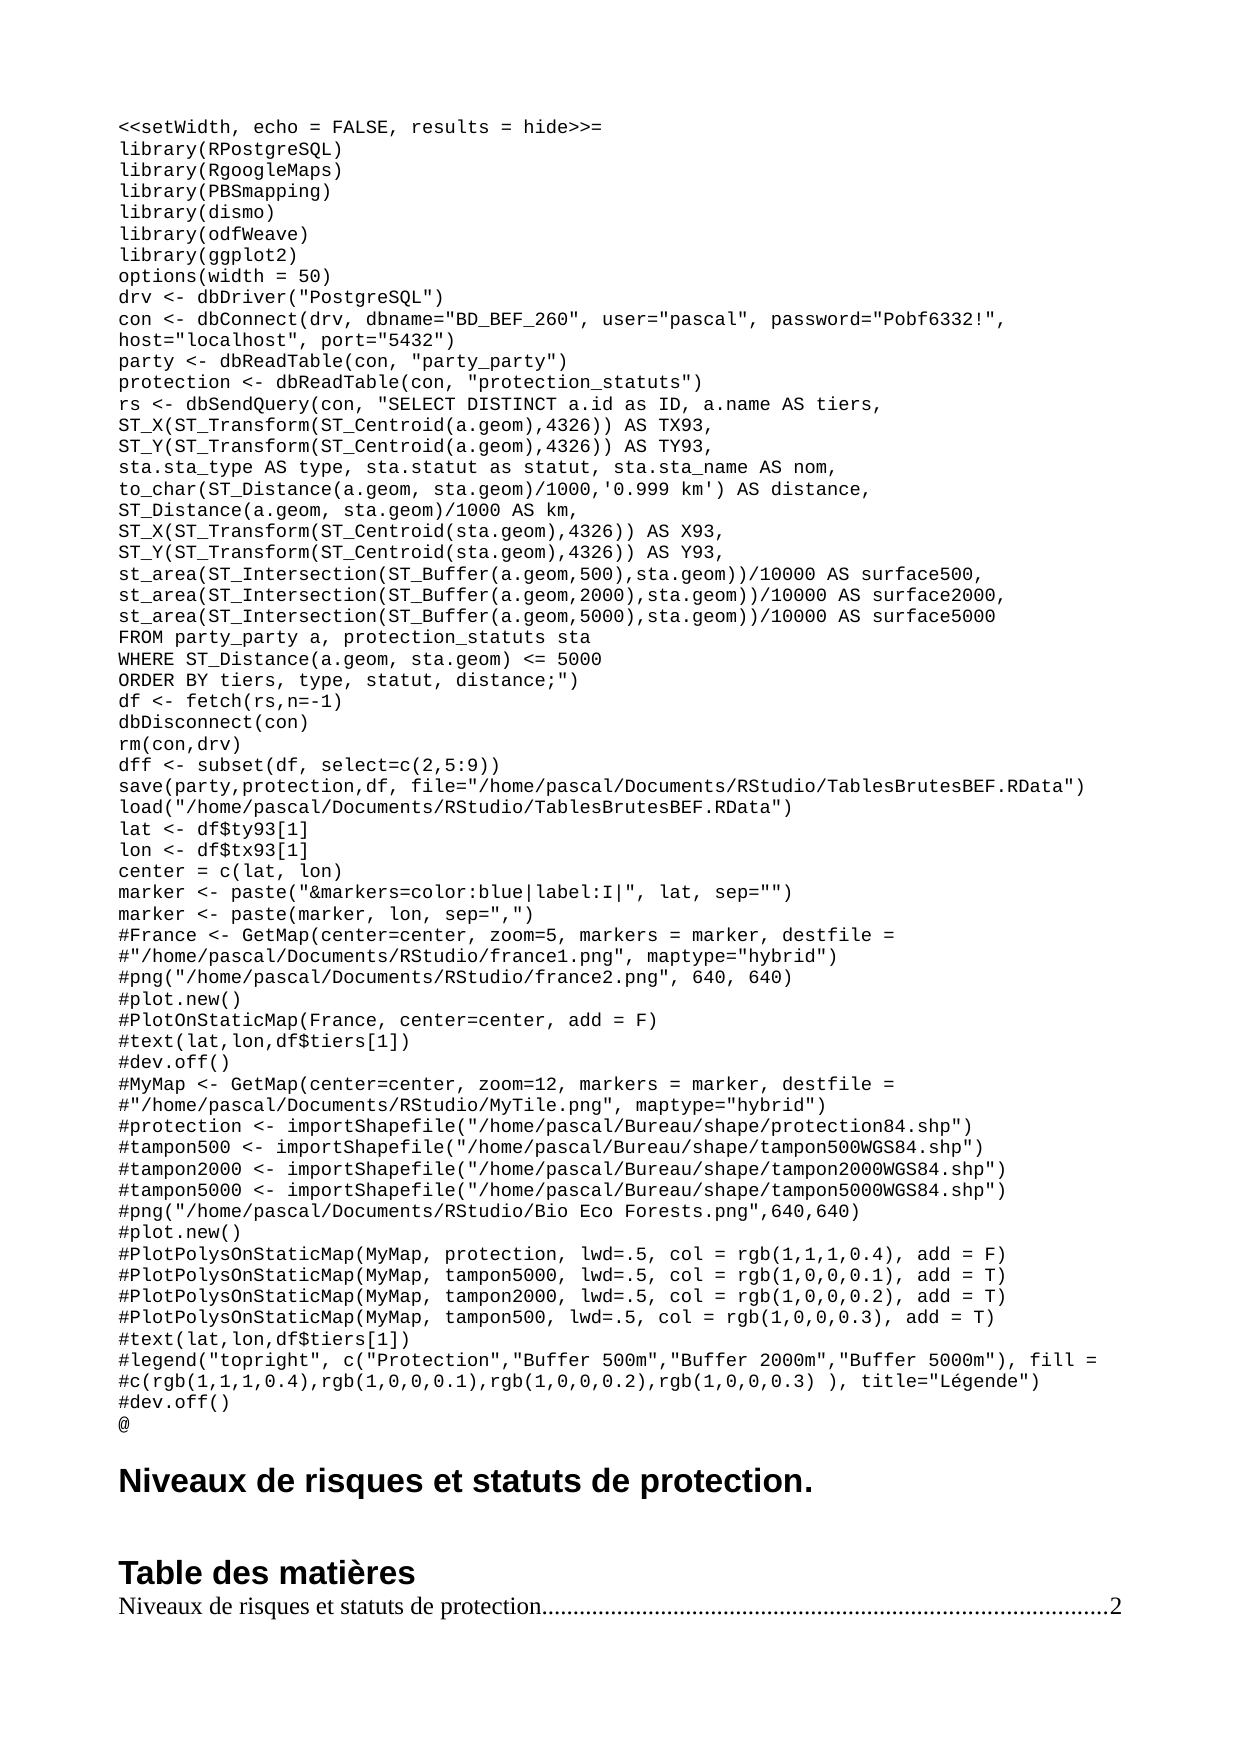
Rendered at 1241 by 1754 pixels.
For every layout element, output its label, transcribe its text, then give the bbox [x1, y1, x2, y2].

text #MyMap <- GetMap(center=center, zoom=12, markers = marker, destfile = #"/home/pascal/Documents/RStudio/MyTile.png", maptype="hybrid") [118, 1074, 1122, 1117]
text marker <- paste(marker, lon, sep=",") [118, 904, 1122, 926]
text WHERE ST_Distance(a.geom, sta.geom) <= 5000 [118, 649, 1122, 671]
text ST_X(ST_Transform(ST_Centroid(sta.geom),4326)) AS X93, ST_Y(ST_Transform(ST_Centroid(sta.geom),4326)) AS Y93, [118, 522, 1122, 564]
text #dev.off() [118, 1053, 1122, 1074]
text #PlotPolysOnStaticMap(MyMap, tampon500, lwd=.5, col = rgb(1,0,0,0.3), add = T) [118, 1308, 1122, 1329]
text #text(lat,lon,df$tiers[1]) [118, 1329, 1122, 1351]
text #plot.new() [118, 989, 1122, 1011]
text #plot.new() [118, 1223, 1122, 1244]
text #png("/home/pascal/Documents/RStudio/Bio Eco Forests.png",640,640) [118, 1202, 1122, 1223]
text library(dismo) [118, 203, 1122, 224]
text st_area(ST_Intersection(ST_Buffer(a.geom,2000),sta.geom))/10000 AS surface2000, [118, 586, 1122, 607]
text save(party,protection,df, file="/home/pascal/Documents/RStudio/TablesBrutesBEF.RData") [118, 777, 1122, 798]
text to_char(ST_Distance(a.geom, sta.geom)/1000,'0.999 km') AS distance, [118, 479, 1122, 501]
text @ [118, 1414, 1122, 1436]
text #legend("topright", c("Protection","Buffer 500m","Buffer 2000m","Buffer 5000m"), fill = #c(rgb(1,1,1,0.4),rgb(1,0,0,0.1),rgb(1,0,0,0.2),rgb(1,0,0,0.3) ), title="Légende") [118, 1351, 1122, 1393]
text #text(lat,lon,df$tiers[1]) [118, 1032, 1122, 1053]
text st_area(ST_Intersection(ST_Buffer(a.geom,500),sta.geom))/10000 AS surface500, [118, 564, 1122, 586]
text marker <- paste("&markers=color:blue|label:I|", lat, sep="") [118, 883, 1122, 904]
text #protection <- importShapefile("/home/pascal/Bureau/shape/protection84.shp") [118, 1117, 1122, 1138]
text library(ggplot2) [118, 246, 1122, 267]
text party <- dbReadTable(con, "party_party") [118, 352, 1122, 373]
subtitle Table des matières [118, 1553, 1122, 1591]
text library(RPostgreSQL) [118, 139, 1122, 161]
text ST_Distance(a.geom, sta.geom)/1000 AS km, [118, 501, 1122, 522]
text #PlotPolysOnStaticMap(MyMap, tampon2000, lwd=.5, col = rgb(1,0,0,0.2), add = T) [118, 1287, 1122, 1308]
text lat <- df$ty93[1] [118, 819, 1122, 841]
text load("/home/pascal/Documents/RStudio/TablesBrutesBEF.RData") [118, 798, 1122, 819]
text options(width = 50) [118, 267, 1122, 288]
text <<setWidth, echo = FALSE, results = hide>>= [118, 118, 1122, 139]
text drv <- dbDriver("PostgreSQL") [118, 288, 1122, 309]
text dbDisconnect(con) [118, 713, 1122, 734]
text #tampon5000 <- importShapefile("/home/pascal/Bureau/shape/tampon5000WGS84.shp") [118, 1181, 1122, 1202]
text protection <- dbReadTable(con, "protection_statuts") [118, 373, 1122, 394]
text rm(con,drv) [118, 734, 1122, 756]
text #png("/home/pascal/Documents/RStudio/france2.png", 640, 640) [118, 968, 1122, 989]
text #tampon500 <- importShapefile("/home/pascal/Bureau/shape/tampon500WGS84.shp") [118, 1138, 1122, 1159]
text FROM party_party a, protection_statuts sta [118, 628, 1122, 649]
text rs <- dbSendQuery(con, "SELECT DISTINCT a.id as ID, a.name AS tiers, [118, 394, 1122, 416]
text #PlotOnStaticMap(France, center=center, add = F) [118, 1011, 1122, 1032]
text con <- dbConnect(drv, dbname="BD_BEF_260", user="pascal", password="Pobf6332!", host="localhost", port="5432") [118, 309, 1122, 352]
subtitle Niveaux de risques et statuts de protection. [118, 1461, 1122, 1499]
text library(RgoogleMaps) [118, 161, 1122, 182]
text #dev.off() [118, 1393, 1122, 1414]
text library(odfWeave) [118, 224, 1122, 246]
text center = c(lat, lon) [118, 862, 1122, 883]
text ST_X(ST_Transform(ST_Centroid(a.geom),4326)) AS TX93, ST_Y(ST_Transform(ST_Centroid(a.geom),4326)) AS TY93, [118, 416, 1122, 458]
text dff <- subset(df, select=c(2,5:9)) [118, 756, 1122, 777]
text df <- fetch(rs,n=-1) [118, 692, 1122, 713]
text st_area(ST_Intersection(ST_Buffer(a.geom,5000),sta.geom))/10000 AS surface5000 [118, 607, 1122, 628]
text #tampon2000 <- importShapefile("/home/pascal/Bureau/shape/tampon2000WGS84.shp") [118, 1159, 1122, 1181]
text library(PBSmapping) [118, 182, 1122, 203]
text sta.sta_type AS type, sta.statut as statut, sta.sta_name AS nom, [118, 458, 1122, 479]
text #France <- GetMap(center=center, zoom=5, markers = marker, destfile = #"/home/pascal/Documents/RStudio/france1.png", maptype="hybrid") [118, 926, 1122, 968]
text #PlotPolysOnStaticMap(MyMap, tampon5000, lwd=.5, col = rgb(1,0,0,0.1), add = T) [118, 1266, 1122, 1287]
text #PlotPolysOnStaticMap(MyMap, protection, lwd=.5, col = rgb(1,1,1,0.4), add = F) [118, 1244, 1122, 1266]
text ORDER BY tiers, type, statut, distance;") [118, 671, 1122, 692]
text Niveaux de risques et statuts de protection. 2 [118, 1591, 1122, 1620]
text lon <- df$tx93[1] [118, 841, 1122, 862]
